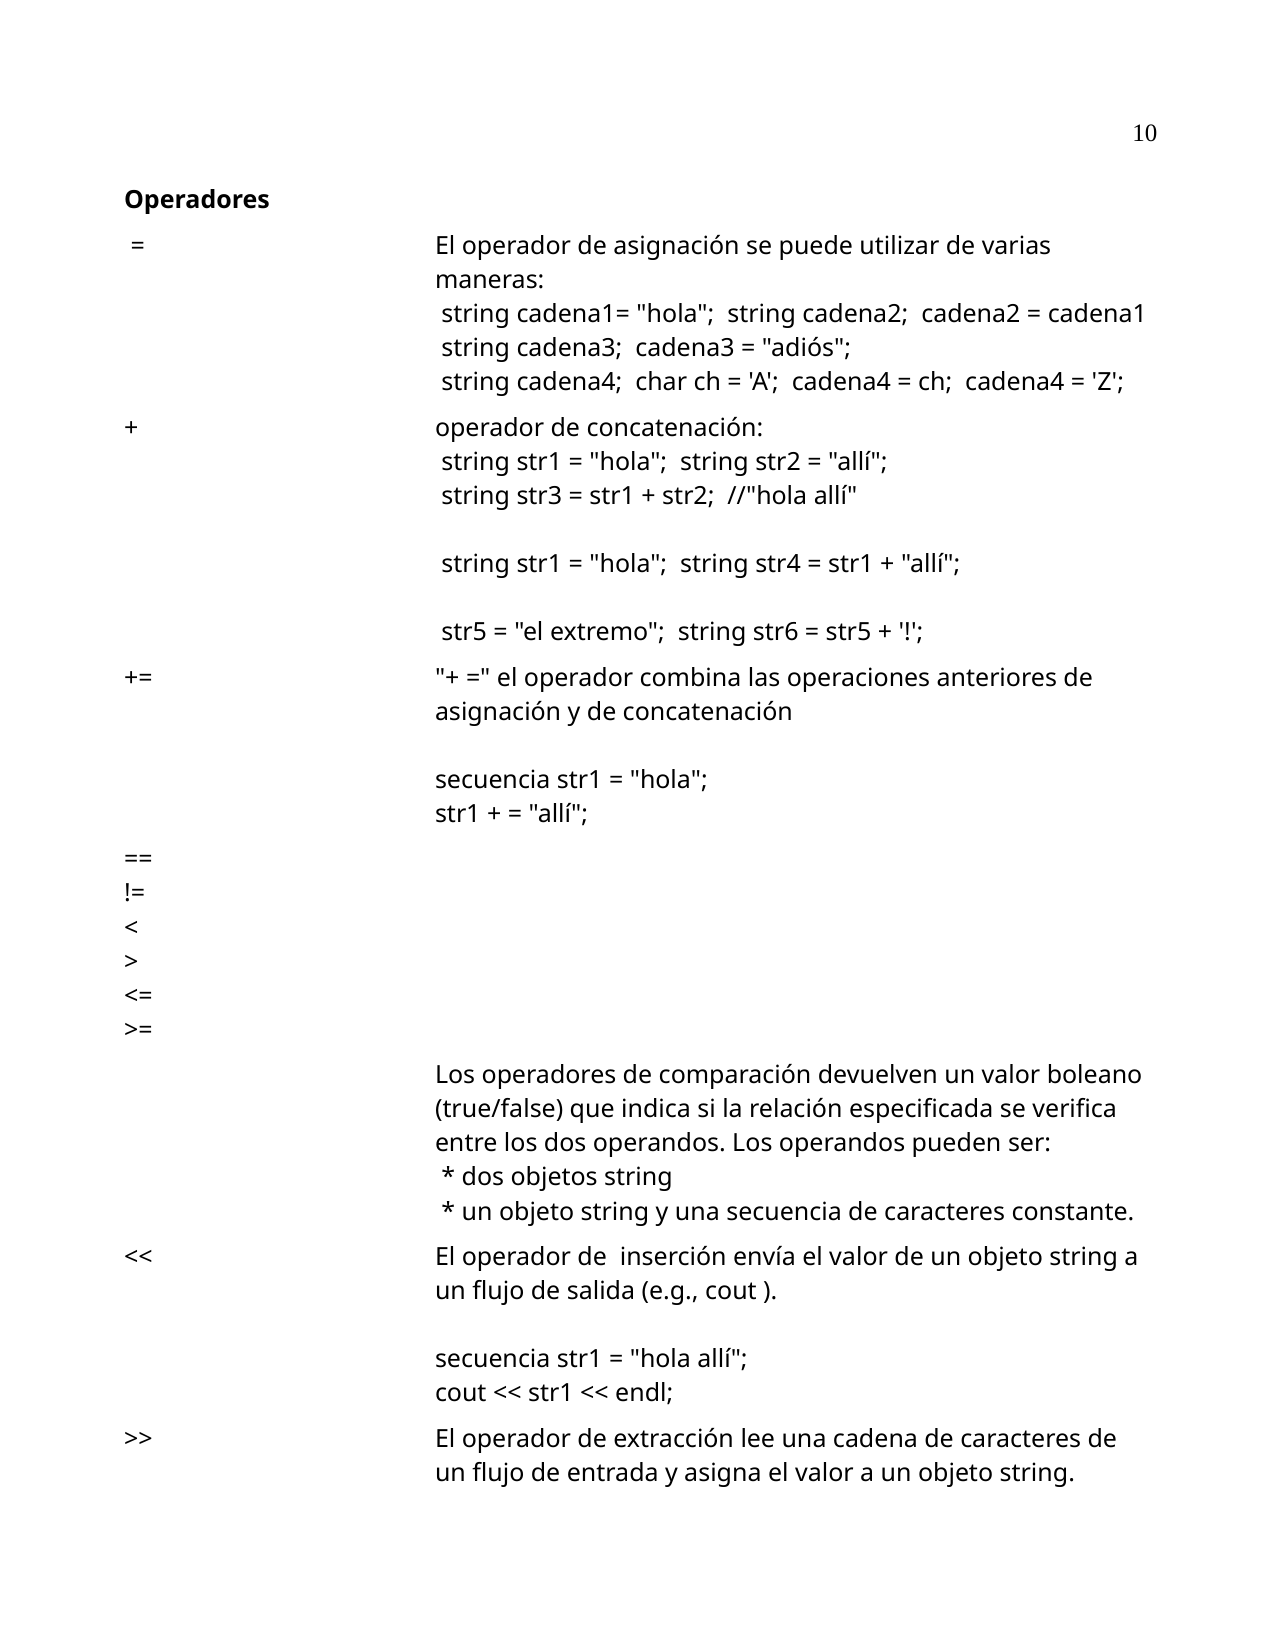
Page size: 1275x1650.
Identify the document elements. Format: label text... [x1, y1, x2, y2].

table_cell [118, 1051, 429, 1233]
table_cell El operador de asignación se puede utilizar de varias maneras: string cadena1= "hola"; string cadena2; cadena2 = cadena1 string cadena3; cadena3 = "adiós"; string cadena4; char ch = 'A'; cadena4 = ch; cadena4 = 'Z'; [429, 222, 1157, 404]
table_cell == != < > <= >= [118, 835, 429, 1051]
table_cell "+ =" el operador combina las operaciones anteriores de asignación y de concatenación secuencia str1 = "hola"; str1 + = "allí"; [429, 654, 1157, 835]
table_cell [429, 835, 1157, 1051]
table_cell + [118, 404, 429, 653]
table_cell << [118, 1233, 429, 1415]
table_cell >> [118, 1415, 429, 1528]
table_cell El operador de extracción lee una cadena de caracteres de un flujo de entrada y asigna el valor a un objeto string. [429, 1415, 1157, 1528]
table_cell Los operadores de comparación devuelven un valor boleano (true/false) que indica si la relación especificada se verifica entre los dos operandos. Los operandos pueden ser: * dos objetos string * un objeto string y una secuencia de caracteres constante. [429, 1051, 1157, 1233]
table_cell Operadores [118, 176, 1157, 222]
table_cell += [118, 654, 429, 835]
table_cell operador de concatenación: string str1 = "hola"; string str2 = "allí"; string str3 = str1 + str2; //"hola allí" string str1 = "hola"; string str4 = str1 + "allí"; str5 = "el extremo"; string str6 = str5 + '!'; [429, 404, 1157, 653]
table_cell El operador de inserción envía el valor de un objeto string a un flujo de salida (e.g., cout ). secuencia str1 = "hola allí"; cout << str1 << endl; [429, 1233, 1157, 1415]
table_cell = [118, 222, 429, 404]
